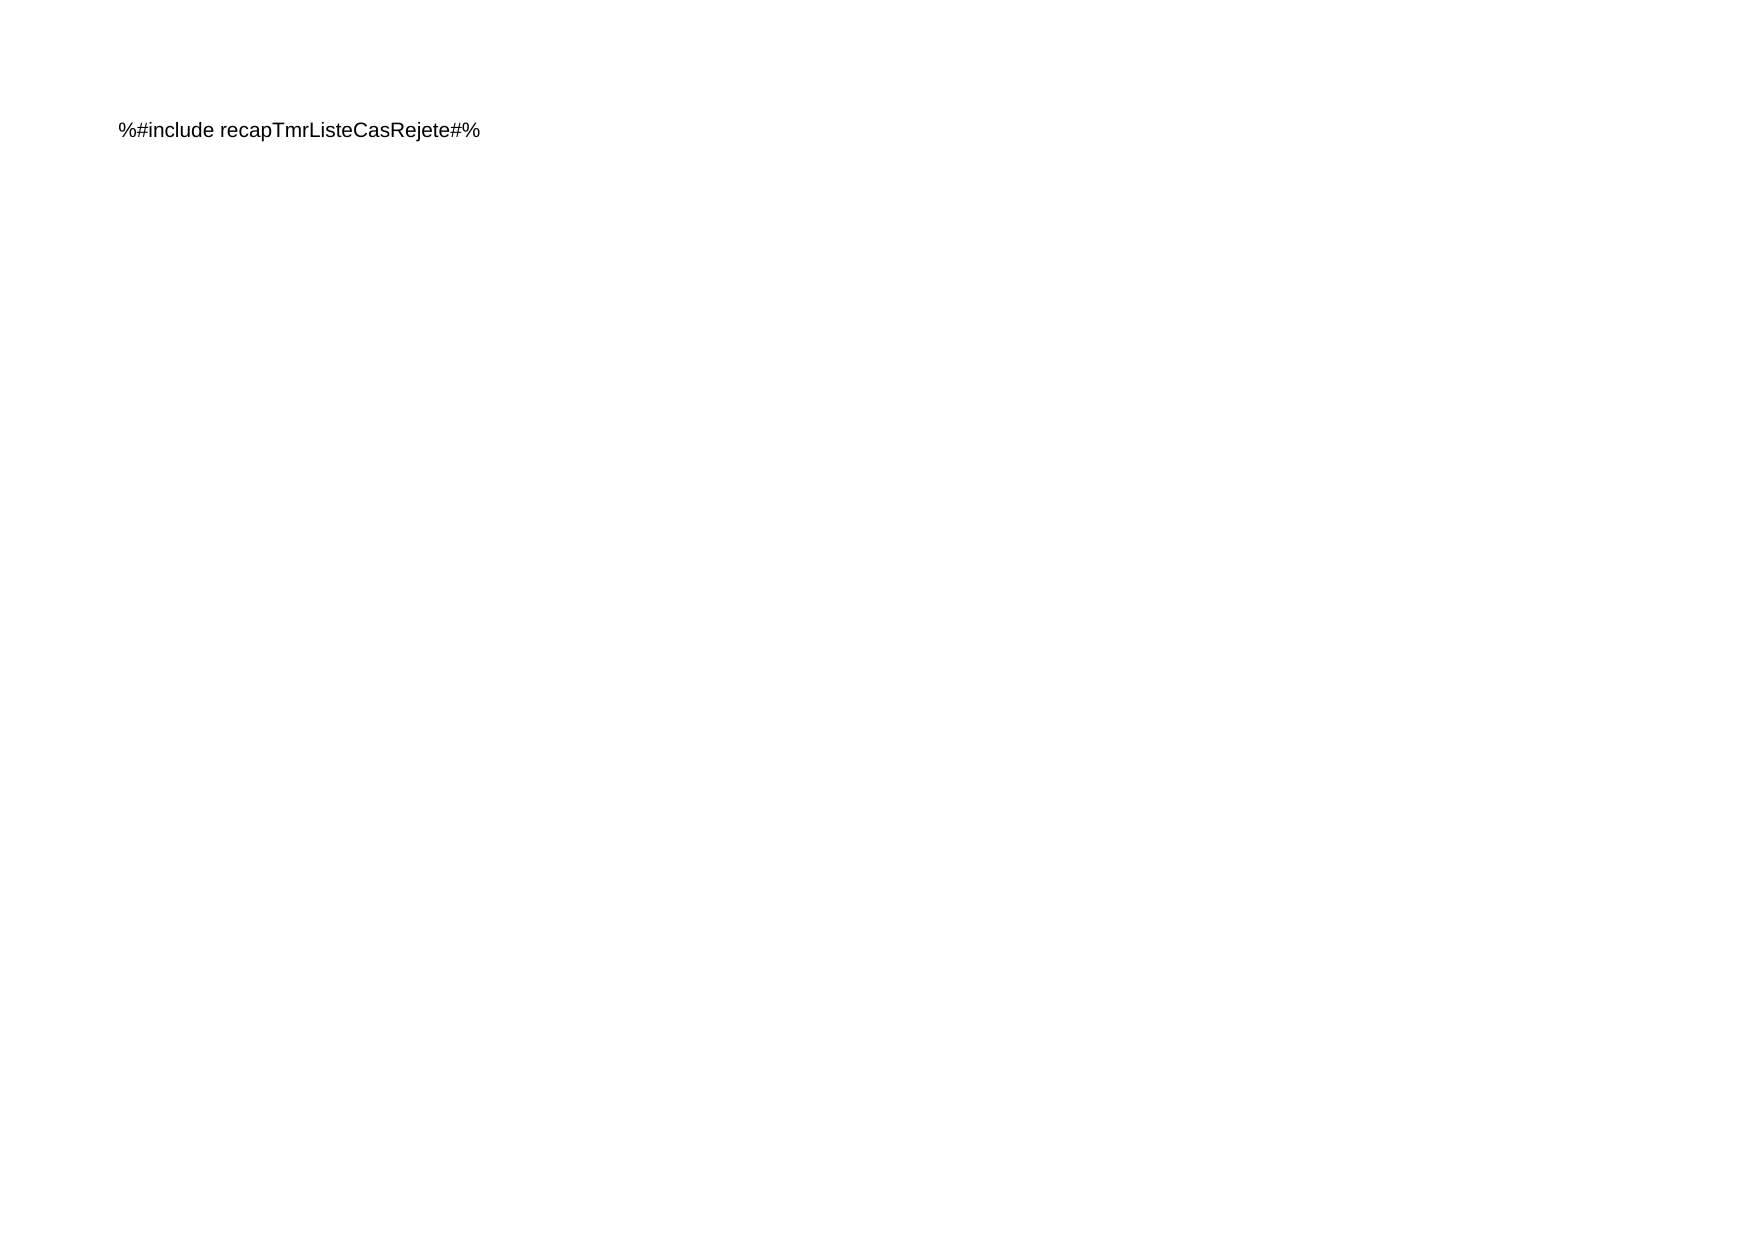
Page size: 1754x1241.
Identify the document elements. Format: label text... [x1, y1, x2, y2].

text %#include recapTmrListeCasRejete#% [118, 118, 1636, 142]
